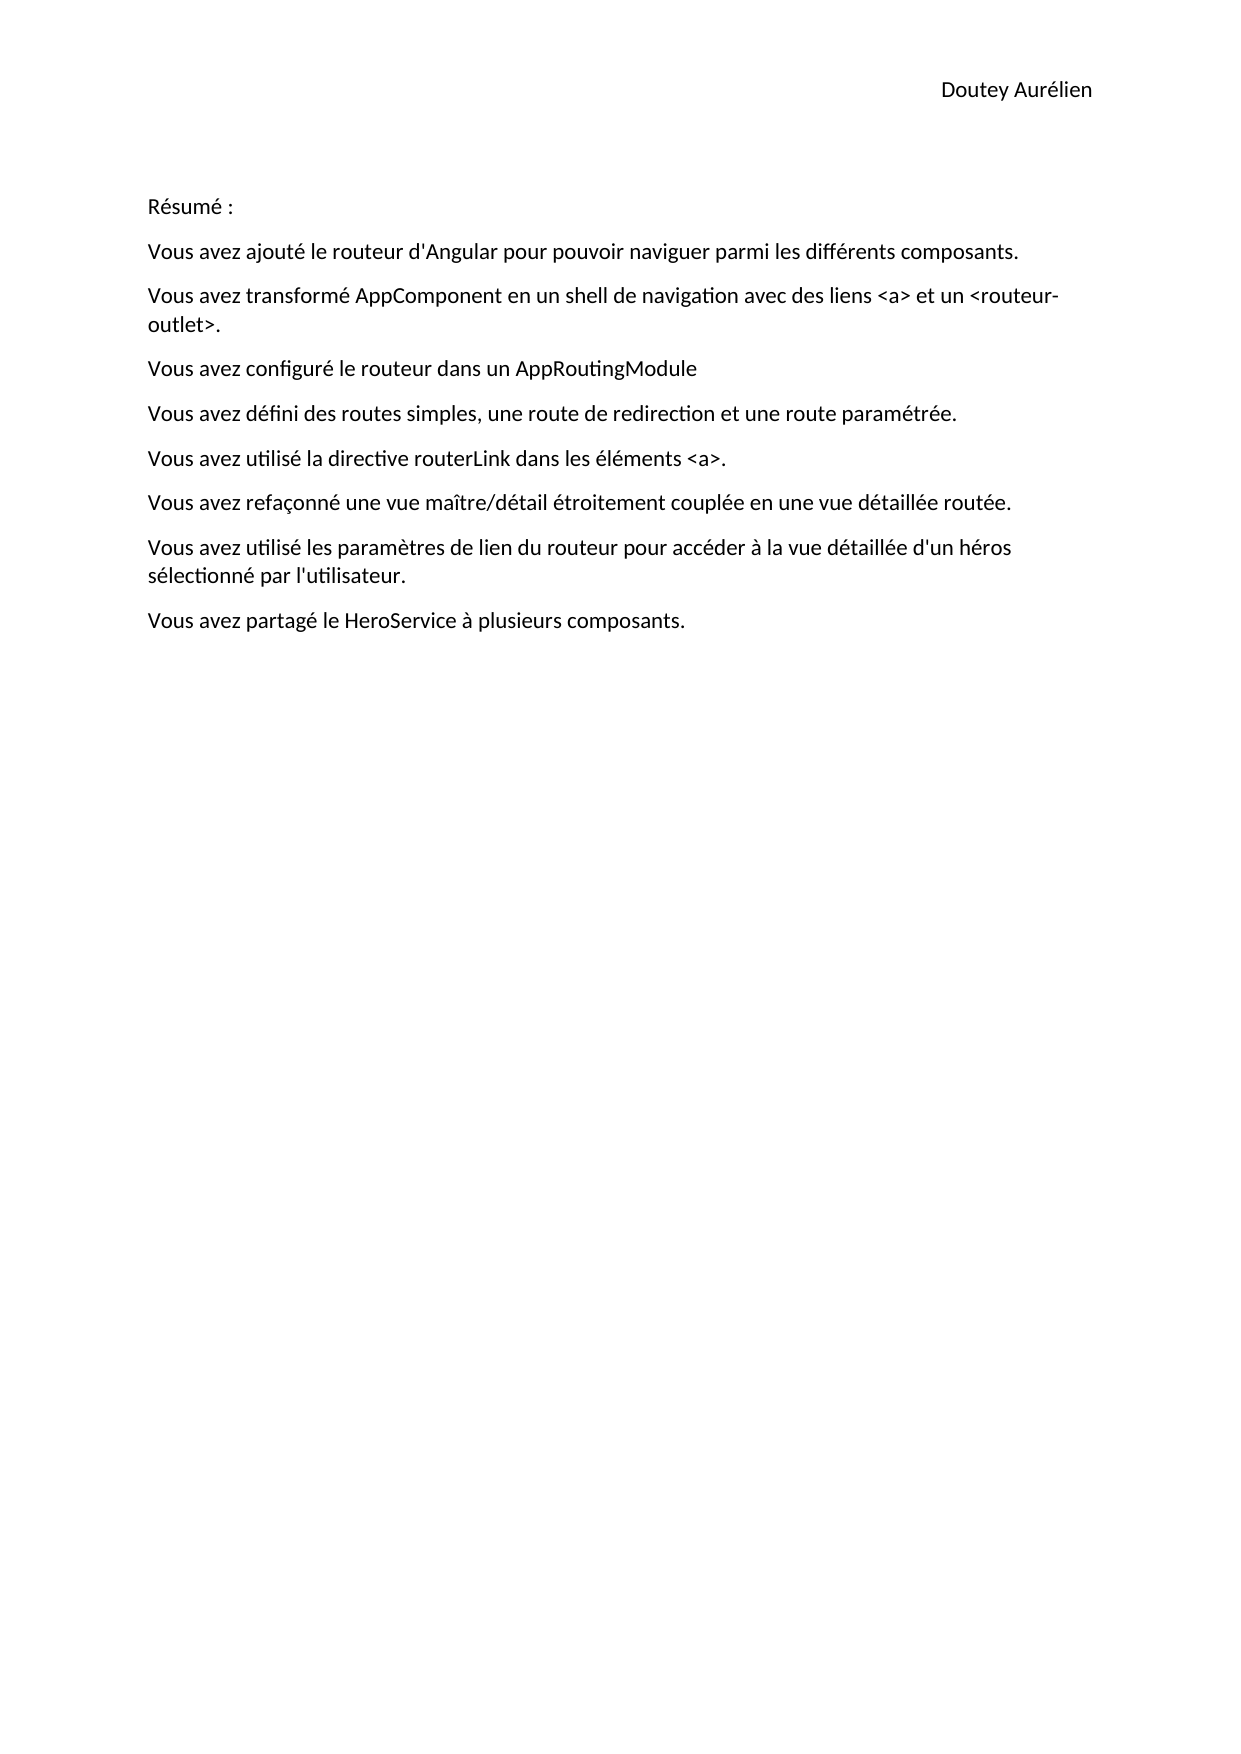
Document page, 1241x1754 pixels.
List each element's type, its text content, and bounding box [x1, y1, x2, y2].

text Vous avez ajouté le routeur d'Angular pour pouvoir naviguer parmi les différents composants. [148, 237, 1093, 265]
text Vous avez refaçonné une vue maître/détail étroitement couplée en une vue détaillée routée. [148, 488, 1093, 516]
text Vous avez transformé AppComponent en un shell de navigation avec des liens <a> et un <routeur-outlet>. [148, 282, 1093, 338]
text Vous avez utilisé la directive routerLink dans les éléments <a>. [148, 444, 1093, 472]
text Vous avez configuré le routeur dans un AppRoutingModule [148, 354, 1093, 382]
text Vous avez partagé le HeroService à plusieurs composants. [148, 606, 1093, 634]
text Vous avez utilisé les paramètres de lien du routeur pour accéder à la vue détaillée d'un héros sélectionné par l'utilisateur. [148, 533, 1093, 589]
text Vous avez défini des routes simples, une route de redirection et une route paramétrée. [148, 399, 1093, 427]
text Résumé : [148, 192, 1093, 220]
